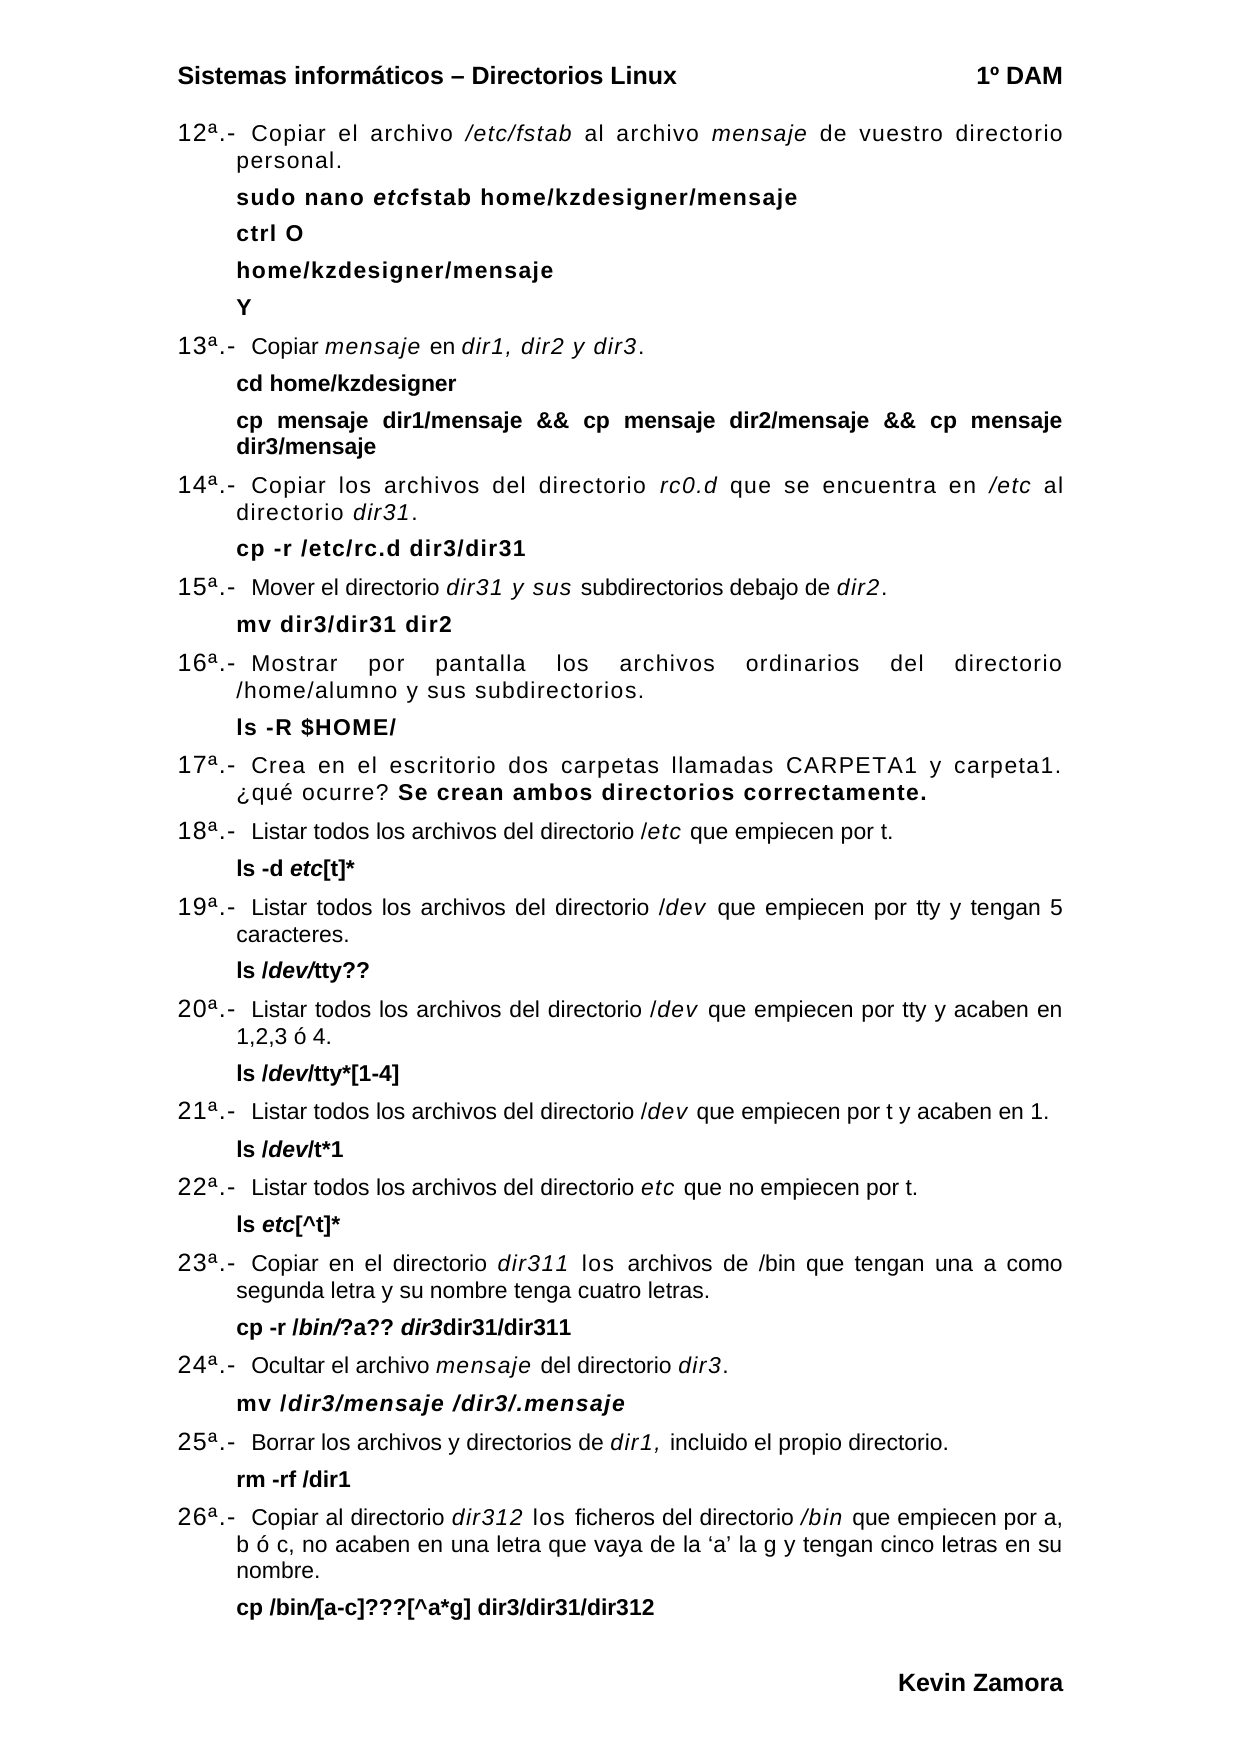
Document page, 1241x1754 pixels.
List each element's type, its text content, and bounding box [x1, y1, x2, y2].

list Ocultar el archivo mensaje del directorio dir3. [177, 1351, 1063, 1379]
list Borrar los archivos y directorios de dir1, incluido el propio directorio. [177, 1426, 1063, 1455]
list ls /dev/tty*[1-4] [177, 1059, 1063, 1086]
list rm -rf /dir1 [177, 1466, 1063, 1492]
list Listar todos los archivos del directorio /dev que empiecen por tty y acaben en 1,2,3 ó 4. [177, 994, 1063, 1049]
list mv /dir3/mensaje /dir3/.mensaje [177, 1390, 1063, 1416]
list sudo nano etcfstab home/kzdesigner/mensaje [177, 184, 1063, 210]
list cp -r /bin/?a?? dir3dir31/dir311 [177, 1314, 1063, 1340]
list Mover el directorio dir31 y sus subdirectorios debajo de dir2. [177, 572, 1063, 601]
list Mostrar por pantalla los archivos ordinarios del directorio /home/alumno y sus subdirectorios. [177, 648, 1063, 703]
list Copiar al directorio dir312 los ficheros del directorio /bin que empiecen por a, b ó c, no acaben en una letra que vaya de la ‘a’ la g y tengan cinco letras en su nombre. [177, 1502, 1063, 1584]
list ls /dev/t*1 [177, 1136, 1063, 1162]
list mv dir3/dir31 dir2 [177, 611, 1063, 638]
list ls etc[^t]* [177, 1211, 1063, 1238]
list ls -d etc[t]* [177, 855, 1063, 881]
list Copiar mensaje en dir1, dir2 y dir3. [177, 331, 1063, 359]
list home/kzdesigner/mensaje [177, 257, 1063, 283]
list ls /dev/tty?? [177, 957, 1063, 984]
list Listar todos los archivos del directorio /dev que empiecen por tty y tengan 5 caracteres. [177, 892, 1063, 947]
list cp /bin/[a-c]???[^a*g] dir3/dir31/dir312 [177, 1594, 1063, 1621]
list Listar todos los archivos del directorio etc que no empiecen por t. [177, 1172, 1063, 1201]
list ctrl O [177, 220, 1063, 247]
list Listar todos los archivos del directorio /dev que empiecen por t y acaben en 1. [177, 1096, 1063, 1125]
list Copiar el archivo /etc/fstab al archivo mensaje de vuestro directorio personal. [177, 118, 1063, 173]
list Y [177, 294, 1063, 320]
list cp -r /etc/rc.d dir3/dir31 [177, 535, 1063, 562]
list Copiar los archivos del directorio rc0.d que se encuentra en /etc al directorio dir31. [177, 470, 1063, 525]
list ls -R $HOME/ [177, 713, 1063, 740]
list Crea en el escritorio dos carpetas llamadas CARPETA1 y carpeta1. ¿qué ocurre? Se crean ambos directorios correctamente. [177, 750, 1063, 805]
list cd home/kzdesigner [177, 370, 1063, 396]
list cp mensaje dir1/mensaje && cp mensaje dir2/mensaje && cp mensaje dir3/mensaje [177, 407, 1063, 459]
list Listar todos los archivos del directorio /etc que empiecen por t. [177, 816, 1063, 844]
list Copiar en el directorio dir311 los archivos de /bin que tengan una a como segunda letra y su nombre tenga cuatro letras. [177, 1248, 1063, 1303]
